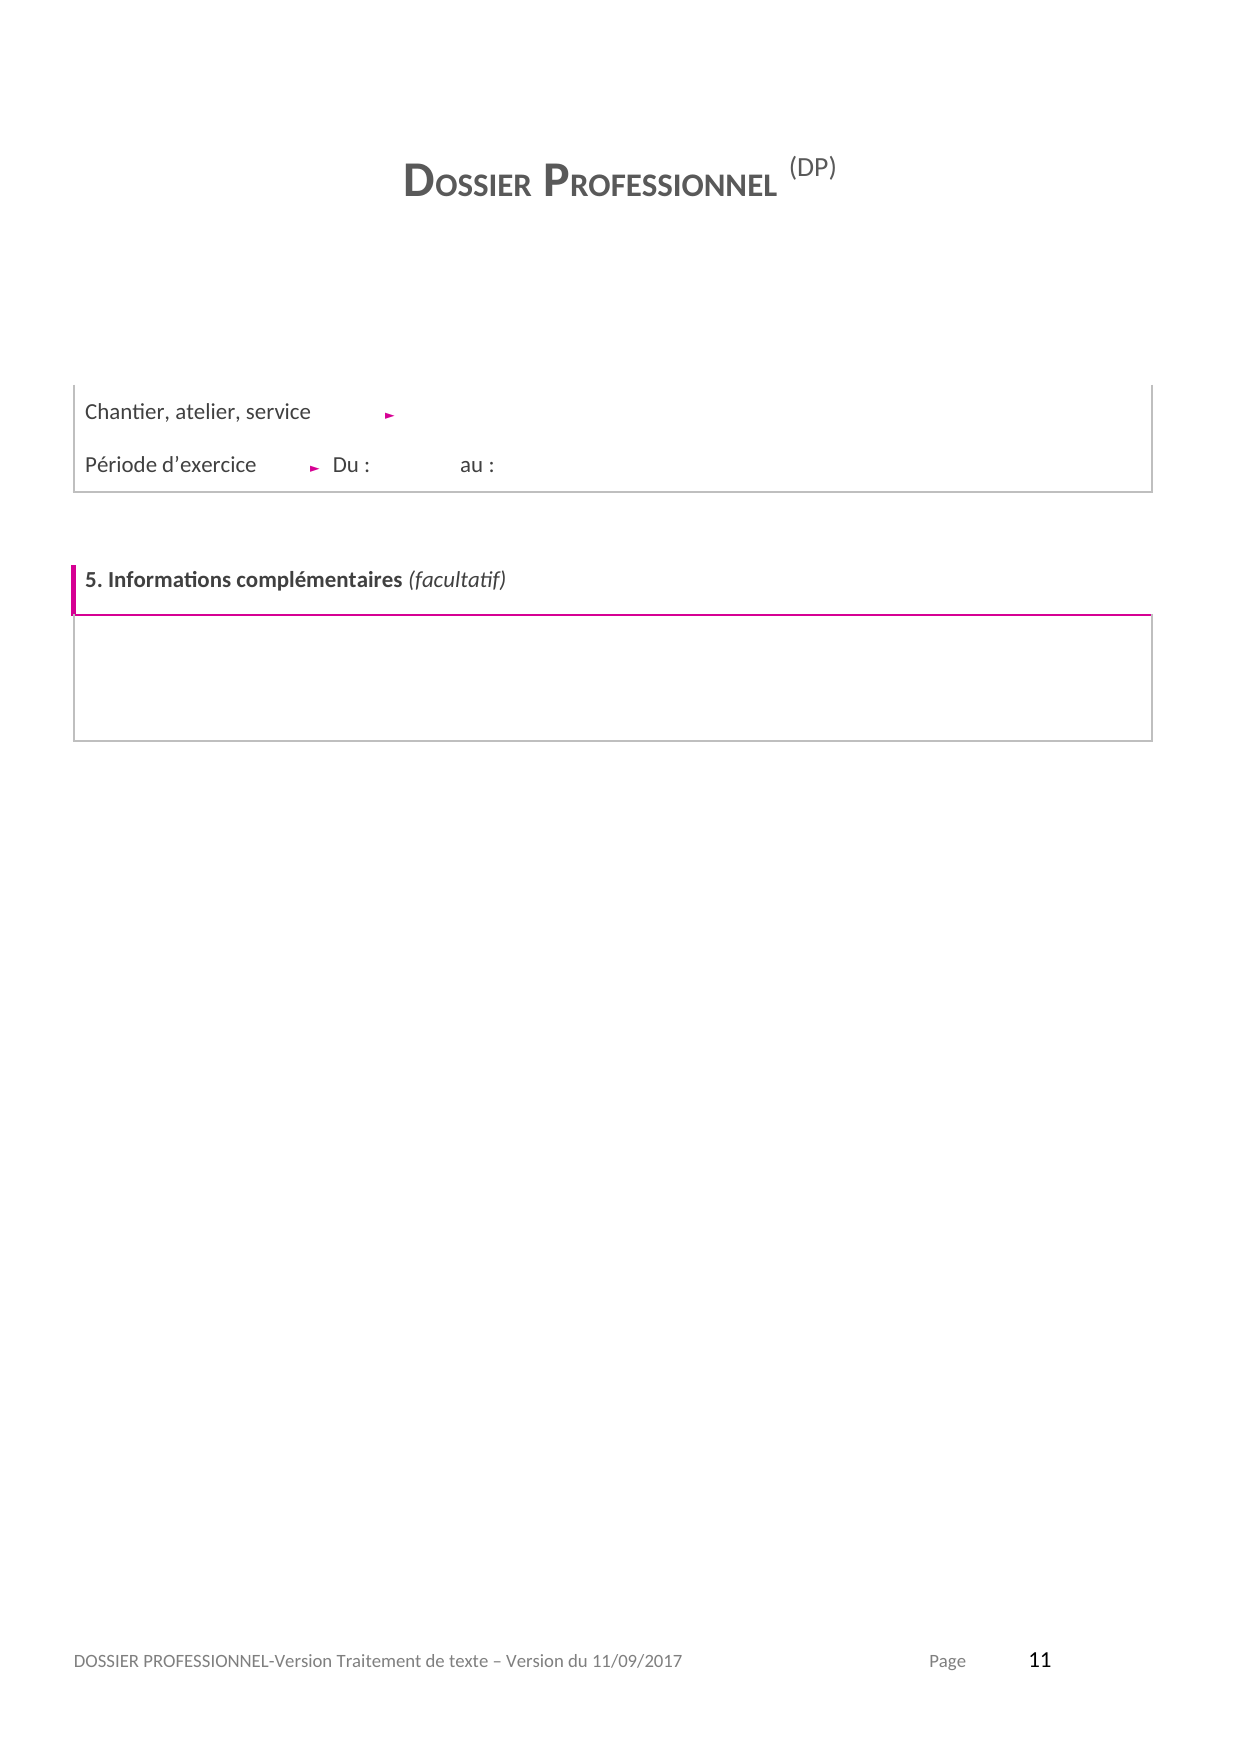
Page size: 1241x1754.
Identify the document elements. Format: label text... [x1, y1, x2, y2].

table_cell [74, 493, 1152, 529]
table_cell [75, 703, 1151, 739]
table_cell [75, 616, 1151, 652]
table_cell Chantier, atelier, service ► [75, 385, 444, 437]
table_cell [444, 385, 1151, 437]
table_cell [74, 529, 1152, 565]
table_cell [75, 652, 1151, 703]
table_cell Période d’exercice ► Du : au : [75, 438, 1151, 491]
table_cell 5. Informations complémentaires (facultatif) [76, 565, 1152, 614]
picture [1061, 1653, 1127, 1754]
